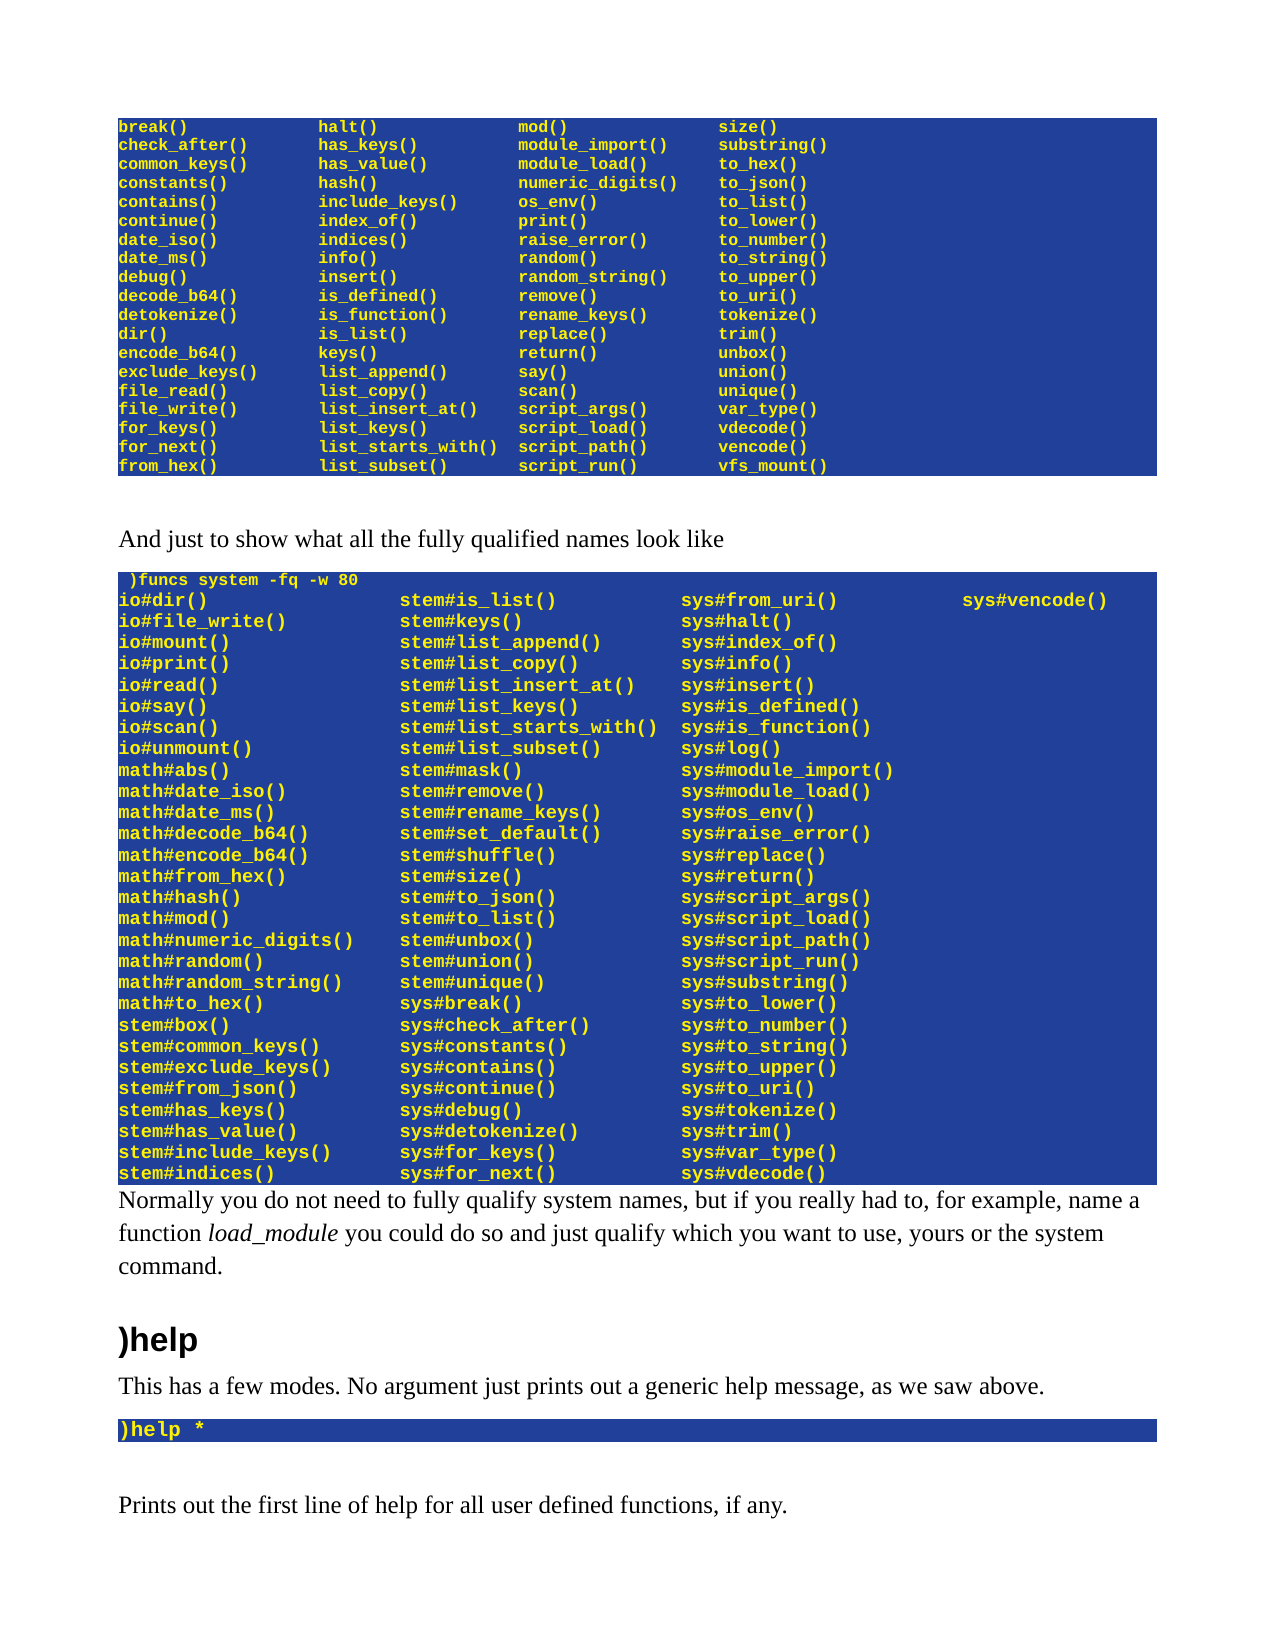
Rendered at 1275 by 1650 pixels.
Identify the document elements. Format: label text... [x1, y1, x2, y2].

text stem#box() sys#check_after() sys#to_number() [962, 1015, 1157, 1037]
text )funcs system -fq -w 80 [358, 572, 1157, 590]
text io#read() stem#list_insert_at() sys#insert() [962, 675, 1157, 697]
subtitle )help [118, 1320, 1157, 1358]
text io#scan() stem#list_starts_with() sys#is_function() [962, 718, 1157, 739]
text file_read() list_copy() scan() unique() [918, 382, 1157, 401]
text math#random_string() stem#unique() sys#substring() [962, 973, 1157, 994]
text detokenize() is_function() rename_keys() tokenize() [918, 307, 1157, 326]
text stem#from_json() sys#continue() sys#to_uri() [962, 1079, 1157, 1100]
text decode_b64() is_defined() remove() to_uri() [918, 288, 1157, 307]
text math#random() stem#union() sys#script_run() [962, 952, 1157, 973]
text date_iso() indices() raise_error() to_number() [918, 231, 1157, 250]
text )help * [218, 1419, 1157, 1442]
text stem#exclude_keys() sys#contains() sys#to_upper() [962, 1058, 1157, 1079]
text math#date_iso() stem#remove() sys#module_load() [962, 782, 1157, 803]
text math#from_hex() stem#size() sys#return() [962, 867, 1157, 888]
text debug() insert() random_string() to_upper() [918, 269, 1157, 288]
text check_after() has_keys() module_import() substring() [918, 137, 1157, 156]
text common_keys() has_value() module_load() to_hex() [918, 156, 1157, 175]
text And just to show what all the fully qualified names look like [118, 524, 1157, 553]
text for_keys() list_keys() script_load() vdecode() [918, 420, 1157, 439]
text stem#include_keys() sys#for_keys() sys#var_type() [962, 1143, 1157, 1164]
text file_write() list_insert_at() script_args() var_type() [918, 401, 1157, 420]
text math#encode_b64() stem#shuffle() sys#replace() [962, 845, 1157, 867]
text stem#has_keys() sys#debug() sys#tokenize() [962, 1100, 1157, 1122]
text math#mod() stem#to_list() sys#script_load() [962, 909, 1157, 930]
text continue() index_of() print() to_lower() [118, 212, 1157, 231]
text io#unmount() stem#list_subset() sys#log() [962, 739, 1157, 760]
text for_next() list_starts_with() script_path() vencode() [918, 439, 1157, 457]
text from_hex() list_subset() script_run() vfs_mount() [118, 457, 1157, 476]
text encode_b64() keys() return() unbox() [918, 344, 1157, 363]
text math#hash() stem#to_json() sys#script_args() [962, 888, 1157, 909]
text math#date_ms() stem#rename_keys() sys#os_env() [962, 803, 1157, 824]
text stem#common_keys() sys#constants() sys#to_string() [962, 1037, 1157, 1058]
text io#say() stem#list_keys() sys#is_defined() [962, 697, 1157, 718]
text math#decode_b64() stem#set_default() sys#raise_error() [962, 824, 1157, 845]
text math#abs() stem#mask() sys#module_import() [962, 760, 1157, 782]
text Prints out the first line of help for all user defined functions, if any. [118, 1490, 1157, 1519]
text io#print() stem#list_copy() sys#info() [962, 654, 1157, 675]
text contains() include_keys() os_env() to_list() [118, 193, 1157, 212]
text break() halt() mod() size() [918, 118, 1157, 137]
text stem#indices() sys#for_next() sys#vdecode() [962, 1164, 1157, 1185]
text This has a few modes. No argument just prints out a generic help message, as we saw above. [118, 1371, 1157, 1400]
text date_ms() info() random() to_string() [918, 250, 1157, 269]
text Normally you do not need to fully qualify system names, but if you really had to, for example, name a function load_module you could do so and just qualify which you want to use, yours or the system command. [118, 1185, 1157, 1280]
text stem#has_value() sys#detokenize() sys#trim() [962, 1122, 1157, 1143]
text exclude_keys() list_append() say() union() [918, 363, 1157, 382]
text io#file_write() stem#keys() sys#halt() [962, 612, 1157, 633]
text constants() hash() numeric_digits() to_json() [918, 175, 1157, 193]
text math#numeric_digits() stem#unbox() sys#script_path() [962, 930, 1157, 952]
text math#to_hex() sys#break() sys#to_lower() [962, 994, 1157, 1015]
text dir() is_list() replace() trim() [918, 326, 1157, 344]
text io#mount() stem#list_append() sys#index_of() [962, 633, 1157, 654]
